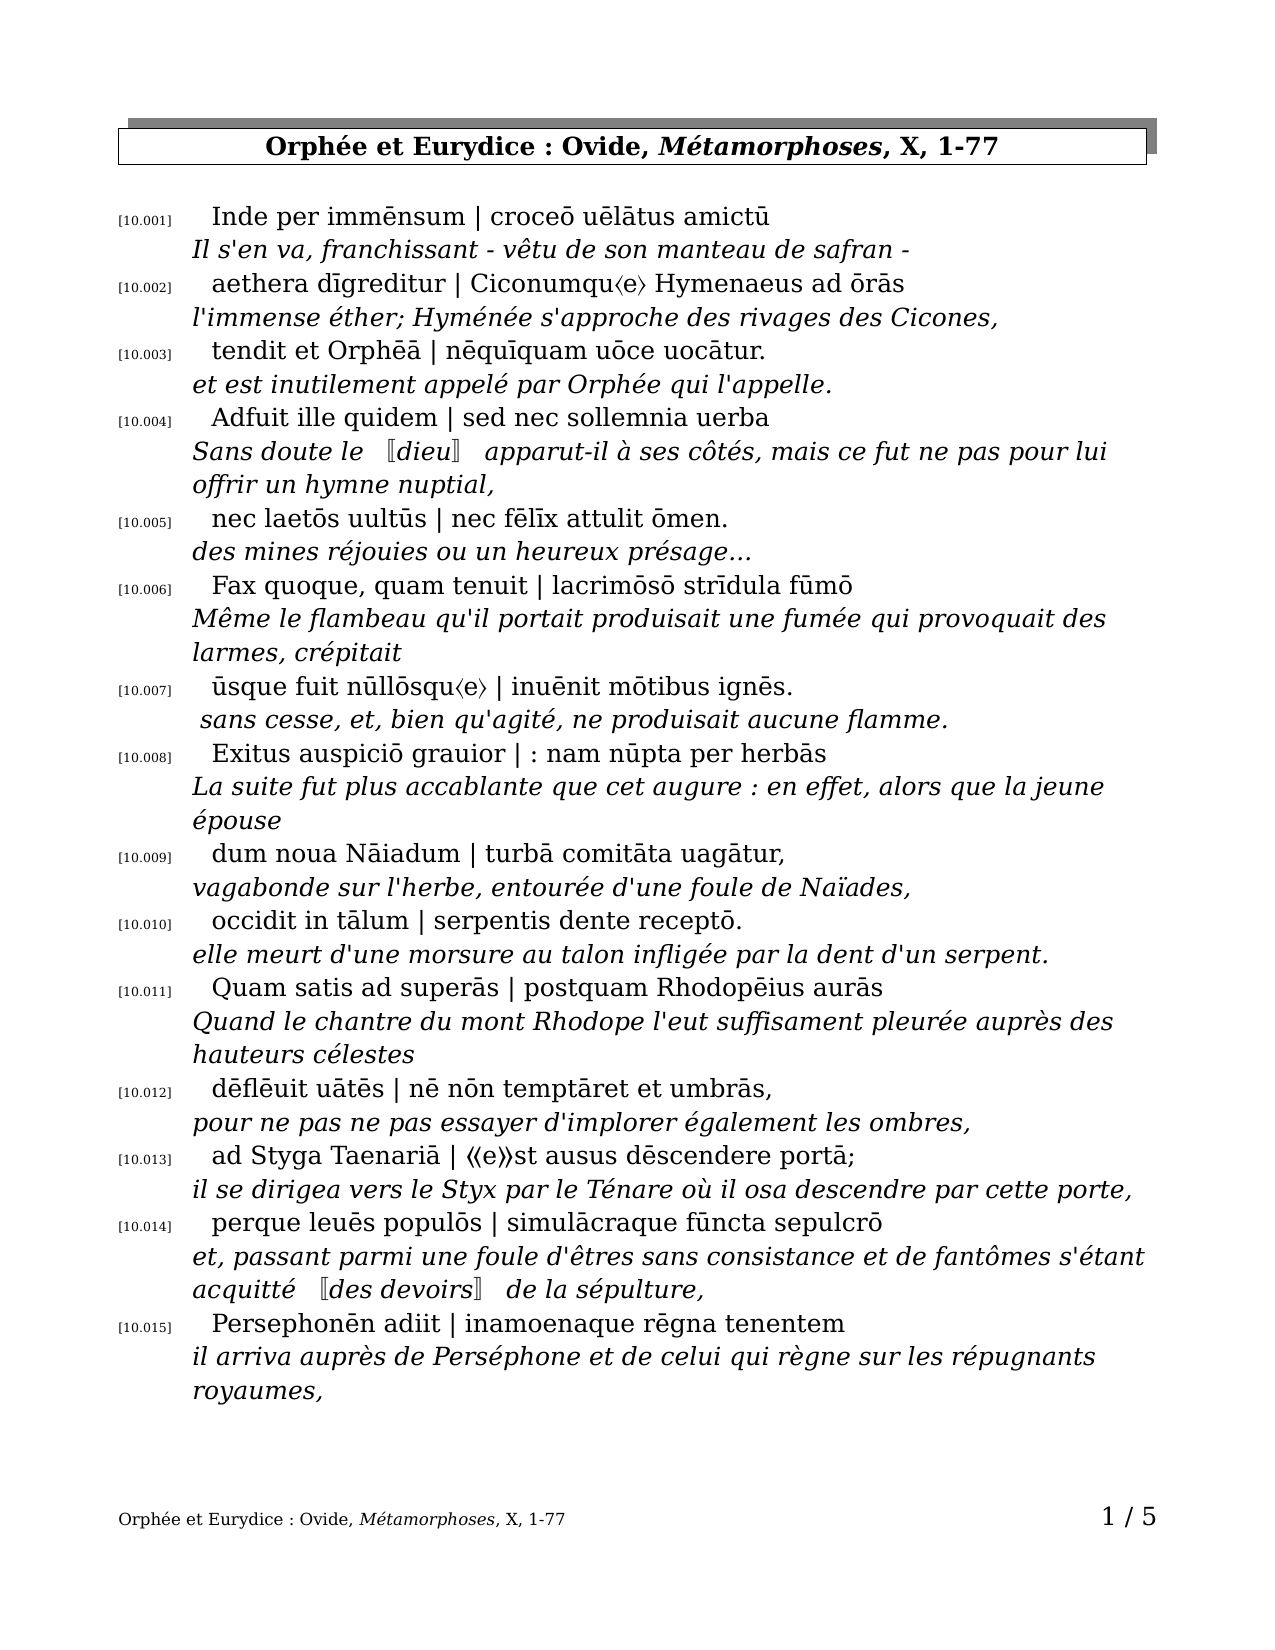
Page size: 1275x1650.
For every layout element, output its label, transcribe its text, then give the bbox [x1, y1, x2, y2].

text Même le flambeau qu'il portait produisait une fumée qui provoquait des [118, 604, 1157, 634]
text et est inutilement appelé par Orphée qui l'appelle. [118, 370, 1157, 399]
text La suite fut plus accablante que cet augure : en effet, alors que la jeune [118, 772, 1157, 801]
text Il s'en va, franchissant - vêtu de son manteau de safran - [118, 236, 1157, 265]
text [10.012] dēflēuit uātēs | nē nōn temptāret et umbrās, [118, 1074, 1157, 1103]
text [10.003] tendit et Orphēā | nēquīquam uōce uocātur. [118, 336, 1157, 365]
text royaumes, [118, 1376, 1157, 1405]
text vagabonde sur l'herbe, entourée d'une foule de Naïades, [118, 873, 1157, 902]
text acquitté 〚des devoirs〛 de la sépulture, [118, 1275, 1157, 1304]
text hauteurs célestes [118, 1041, 1157, 1070]
text et, passant parmi une foule d'êtres sans consistance et de fantômes s'étant [118, 1242, 1157, 1271]
text [10.001] Inde per immēnsum | croceō uēlātus amictū [118, 202, 1157, 231]
text [10.005] nec laetōs uultūs | nec fēlīx attulit ōmen. [118, 504, 1157, 533]
text offrir un hymne nuptial, [118, 470, 1157, 499]
text des mines réjouies ou un heureux présage... [118, 537, 1157, 567]
text [10.006] Fax quoque, quam tenuit | lacrimōsō strīdula fūmō [118, 571, 1157, 600]
text [10.009] dum noua Nāiadum | turbā comitāta uagātur, [118, 839, 1157, 868]
text Sans doute le 〚dieu〛 apparut-il à ses côtés, mais ce fut ne pas pour lui [118, 437, 1157, 466]
text [10.008] Exitus auspiciō grauior | : nam nūpta per herbās [118, 739, 1157, 768]
text elle meurt d'une morsure au talon infligée par la dent d'un serpent. [118, 940, 1157, 969]
text il se dirigea vers le Styx par le Ténare où il osa descendre par cette porte, [118, 1175, 1157, 1204]
text Quand le chantre du mont Rhodope l'eut suffisament pleurée auprès des [118, 1007, 1157, 1036]
text pour ne pas ne pas essayer d'implorer également les ombres, [118, 1108, 1157, 1137]
text [10.007] ūsque fuit nūllōsqu〈e〉 | inuēnit mōtibus ignēs. [118, 672, 1157, 701]
text il arriva auprès de Perséphone et de celui qui règne sur les répugnants [118, 1342, 1157, 1372]
text [10.014] perque leuēs populōs | simulācraque fūncta sepulcrō [118, 1208, 1157, 1237]
text sans cesse, et, bien qu'agité, ne produisait aucune flamme. [118, 705, 1157, 734]
text épouse [118, 806, 1157, 835]
text l'immense éther; Hyménée s'approche des rivages des Cicones, [118, 303, 1157, 332]
text larmes, crépitait [118, 638, 1157, 667]
text [10.002] aethera dīgreditur | Ciconumqu〈e〉 Hymenaeus ad ōrās [118, 269, 1157, 298]
text [10.004] Adfuit ille quidem | sed nec sollemnia uerba [118, 403, 1157, 432]
text [10.013] ad Styga Taenariā | ⟪e⟫st ausus dēscendere portā; [118, 1141, 1157, 1170]
text [10.015] Persephonēn adiit | inamoenaque rēgna tenentem [118, 1309, 1157, 1338]
text [10.010] occidit in tālum | serpentis dente receptō. [118, 906, 1157, 936]
text [10.011] Quam satis ad superās | postquam Rhodopēius aurās [118, 973, 1157, 1003]
text Orphée et Eurydice : Ovide, Métamorphoses, X, 1-77 [119, 129, 1146, 164]
